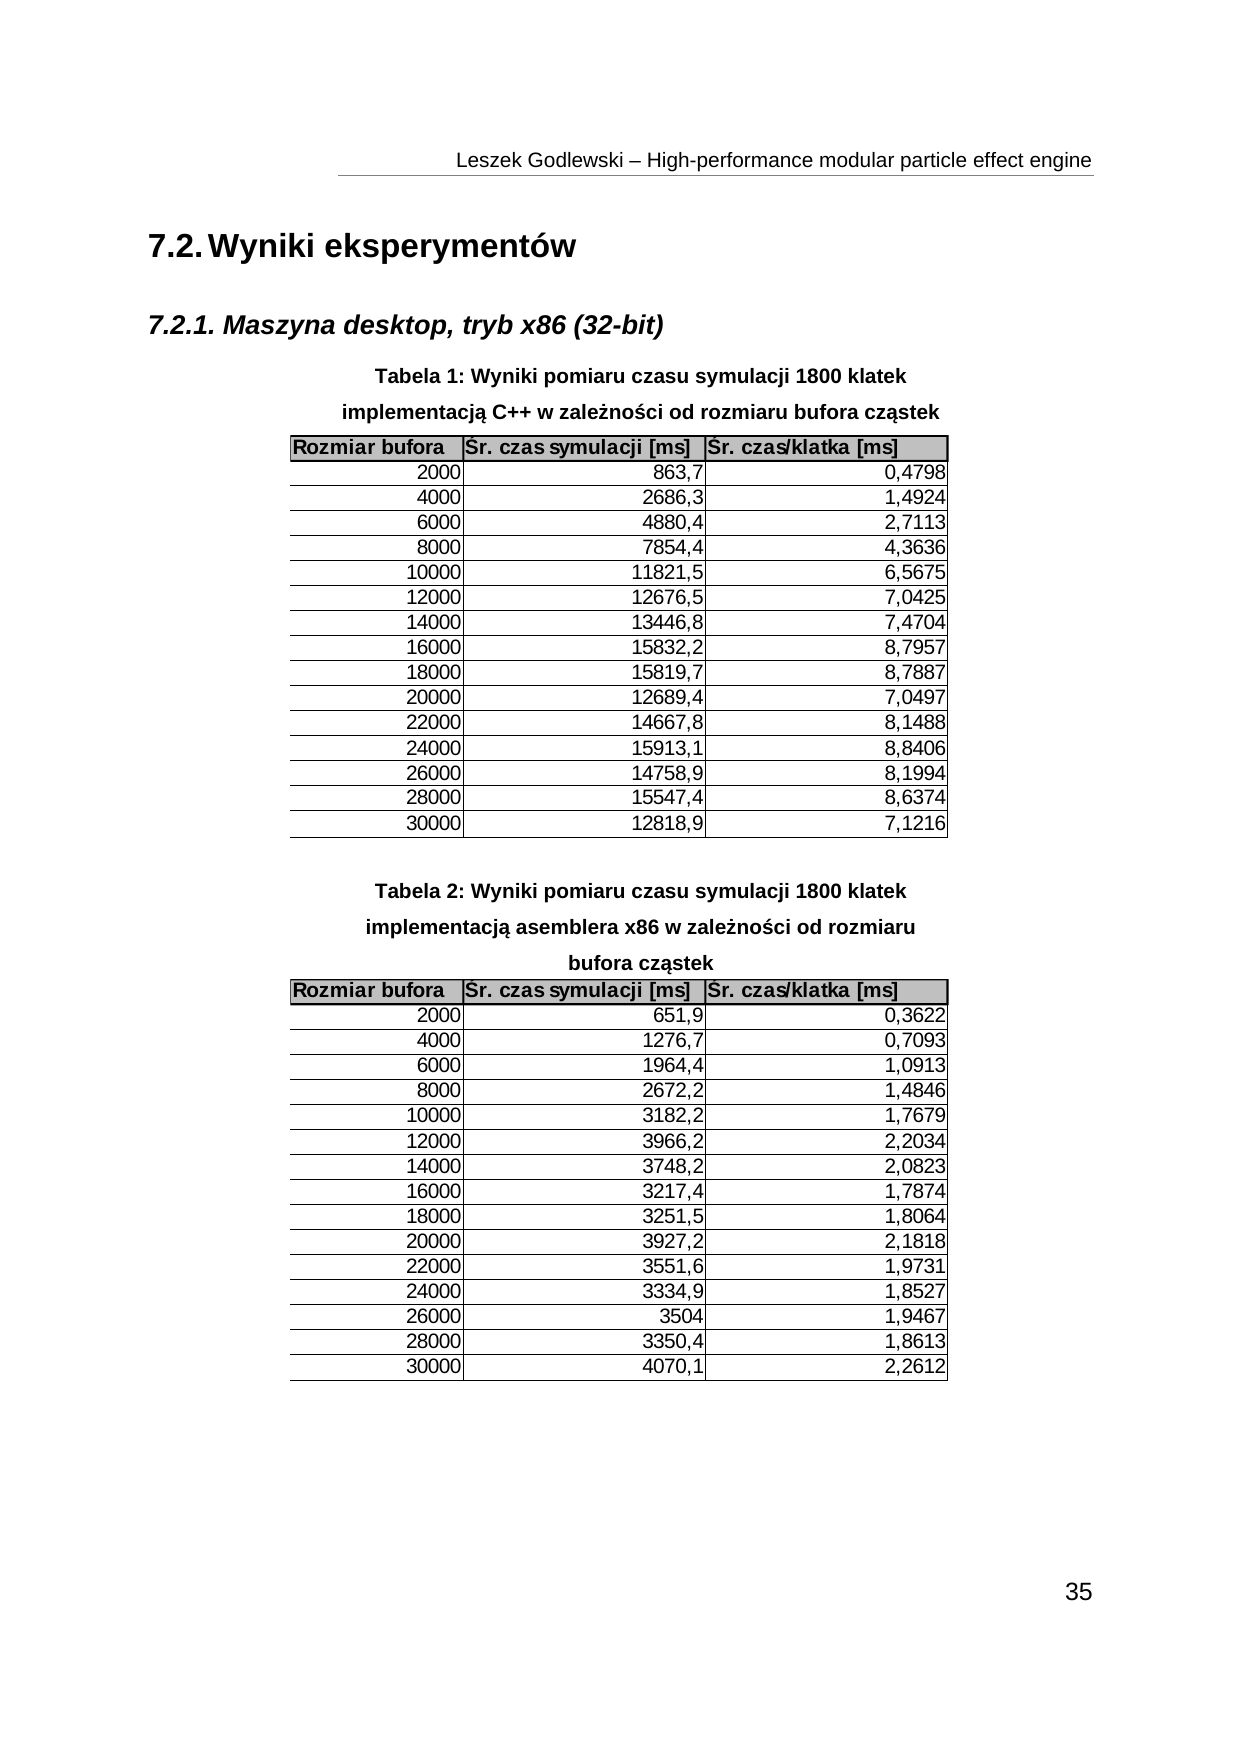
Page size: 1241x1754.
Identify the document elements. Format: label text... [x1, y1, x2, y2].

text Tabela 2: Wyniki pomiaru czasu symulacji 1800 klatek implementacją asemblera x86 w zależności od rozmiaru bufora cząstek [332, 879, 950, 975]
text Tabela 1: Wyniki pomiaru czasu symulacji 1800 klatek implementacją C++ w zależności od rozmiaru bufora cząstek [332, 364, 950, 424]
subtitle Wyniki eksperymentów [148, 226, 1092, 265]
subtitle Maszyna desktop, tryb x86 (32-bit) [148, 309, 1092, 340]
